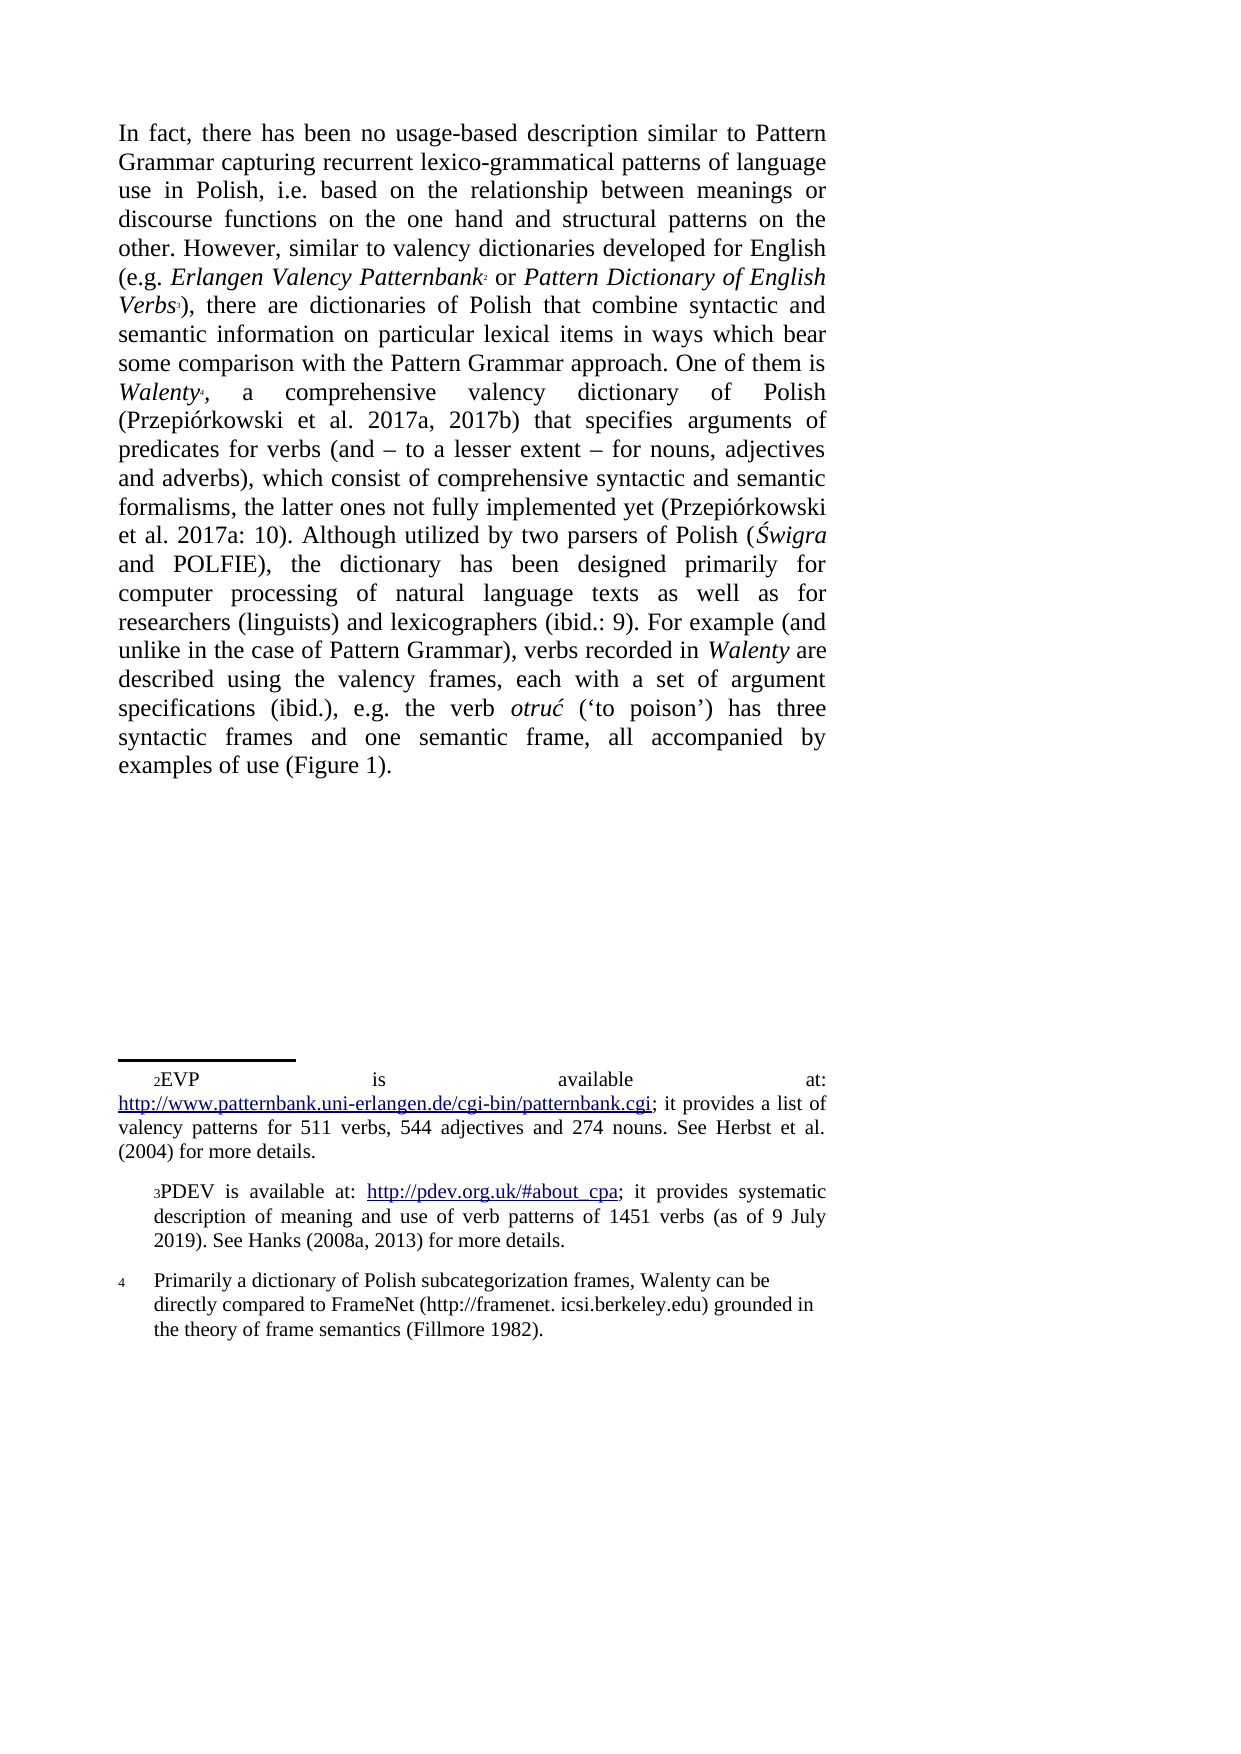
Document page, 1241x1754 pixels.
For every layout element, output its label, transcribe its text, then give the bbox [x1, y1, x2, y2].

text EVP is available at: http://www.patternbank.uni-erlangen.de/cgi-bin/patternbank.cgi; it provides a list of valency patterns for 511 verbs, 544 adjectives and 274 nouns. See Herbst et al. (2004) for more details. [118, 1067, 827, 1163]
text In fact, there has been no usage-based description similar to Pattern Grammar capturing recurrent lexico-grammatical patterns of language use in Polish, i.e. based on the relationship between meanings or discourse functions on the one hand and structural patterns on the other. However, similar to valency dictionaries developed for English (e.g. Erlangen Valency Patternbank or Pattern Dictionary of English Verbs), there are dictionaries of Polish that combine syntactic and semantic information on particular lexical items in ways which bear some comparison with the Pattern Grammar approach. One of them is Walenty, a comprehensive valency dictionary of Polish (Przepiórkowski et al. 2017a, 2017b) that specifies arguments of predicates for verbs (and – to a lesser extent – for nouns, adjectives and adverbs), which consist of comprehensive syntactic and semantic formalisms, the latter ones not fully implemented yet (Przepiórkowski et al. 2017a: 10). Although utilized by two parsers of Polish (Świgra and POLFIE), the dictionary has been designed primarily for computer processing of natural language texts as well as for researchers (linguists) and lexicographers (ibid.: 9). For example (and unlike in the case of Pattern Grammar), verbs recorded in Walenty are described using the valency frames, each with a set of argument specifications (ibid.), e.g. the verb otruć (‘to poison’) has three syntactic frames and one semantic frame, all accompanied by examples of use (Figure 1). [118, 118, 827, 779]
text PDEV is available at: http://pdev.org.uk/#about_cpa; it provides systematic description of meaning and use of verb patterns of 1451 verbs (as of 9 July 2019). See Hanks (2008a, 2013) for more details. [153, 1179, 827, 1252]
text Primarily a dictionary of Polish subcategorization frames, Walenty can be directly compared to FrameNet (http://framenet. icsi.berkeley.edu) grounded in the theory of frame semantics (Fillmore 1982). [118, 1268, 827, 1341]
